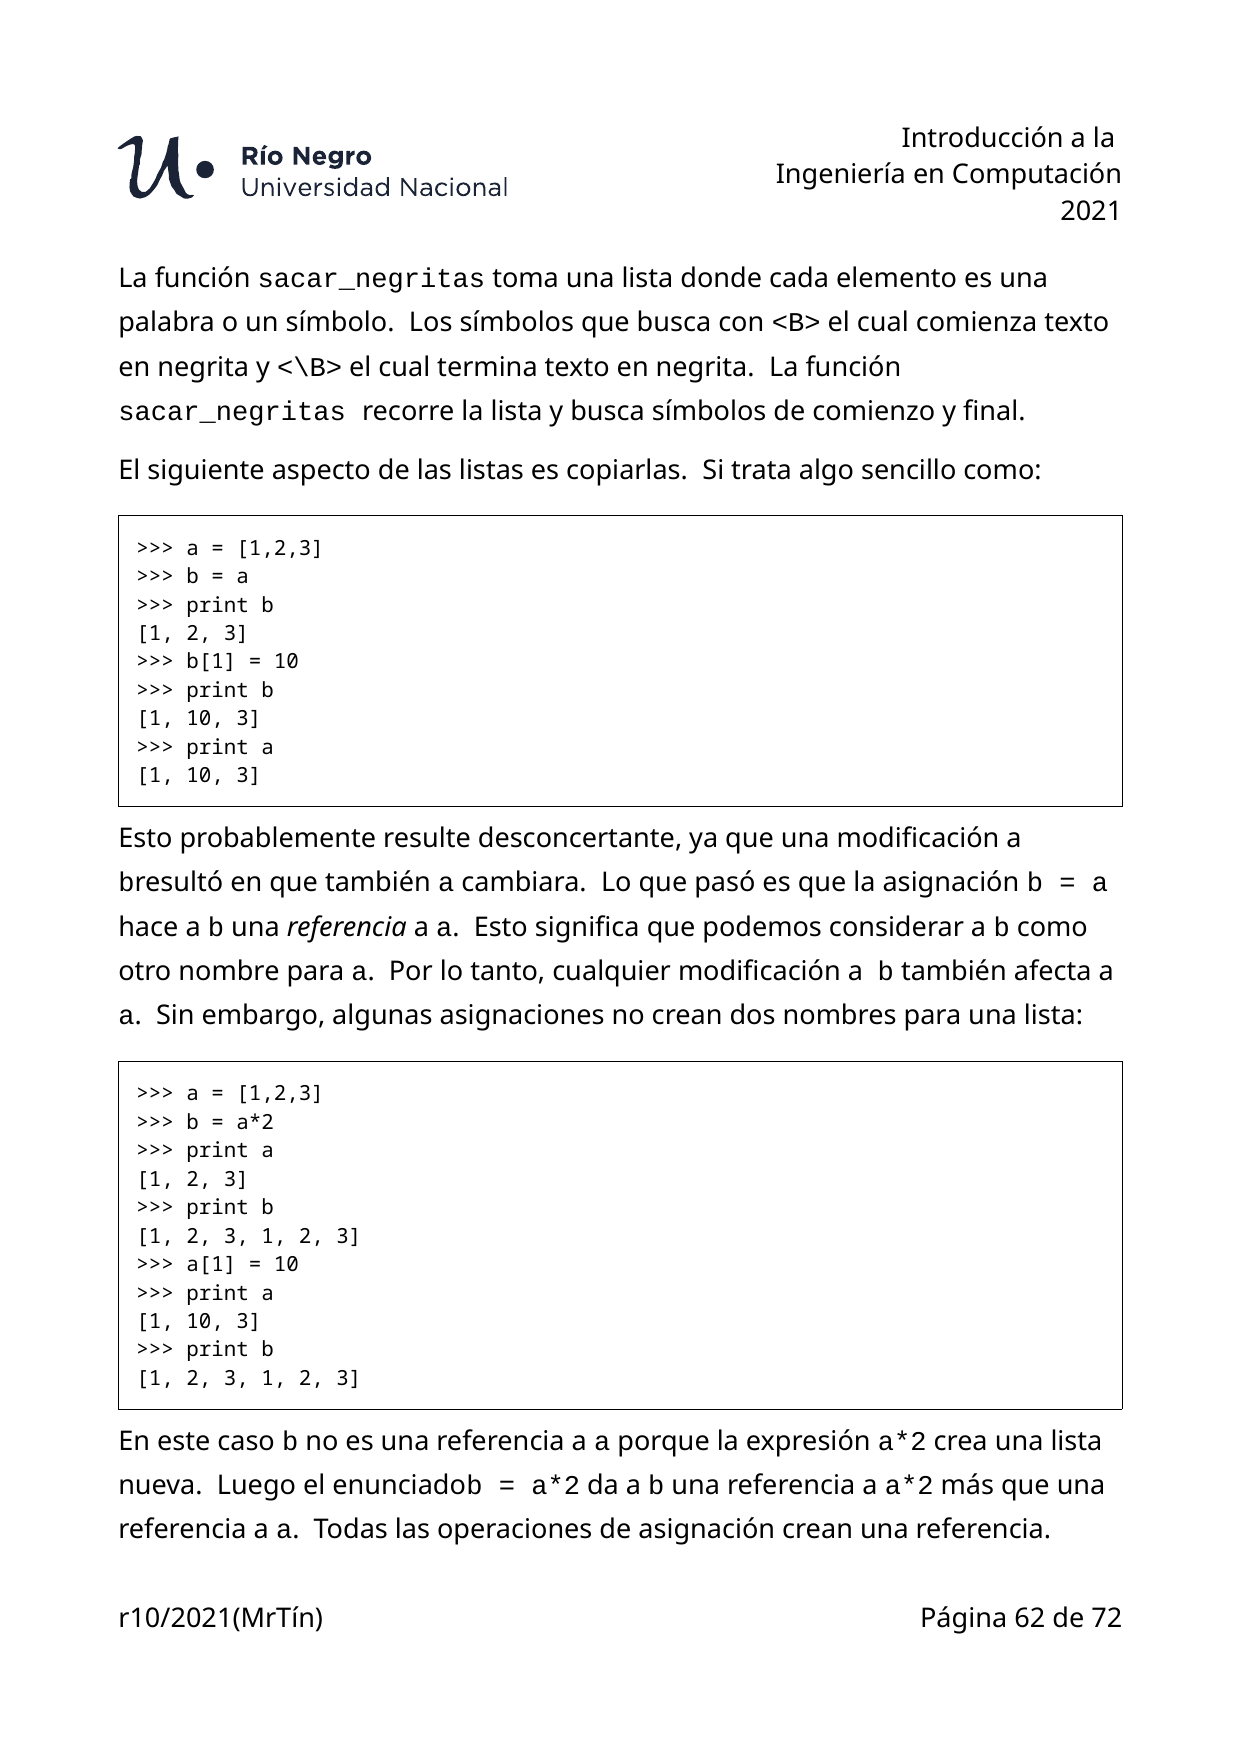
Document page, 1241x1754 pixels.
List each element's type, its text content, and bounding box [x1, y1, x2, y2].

text [1, 10, 3] [119, 743, 1122, 806]
text >>> b[1] = 10 [119, 629, 1122, 657]
text >>> print b [119, 657, 1122, 686]
text [1, 2, 3] [119, 600, 1122, 629]
text >>> b = a [119, 543, 1122, 572]
text >>> print a [119, 1118, 1122, 1146]
text Esto probablemente resulte desconcertante, ya que una modificación a bresultó en que también a cambiara. Lo que pasó es que la asignación b = a hace a b una referencia a a. Esto significa que podemos considerar a b como otro nombre para a. Por lo tanto, cualquier modificación a b también afecta a a. Sin embargo, algunas asignaciones no crean dos nombres para una lista: [118, 818, 1122, 1033]
text [1, 2, 3] [119, 1146, 1122, 1174]
text >>> a[1] = 10 [119, 1231, 1122, 1260]
text >>> print b [119, 1174, 1122, 1203]
text El siguiente aspecto de las listas es copiarlas. Si trata algo sencillo como: [118, 450, 1122, 487]
text [1, 10, 3] [119, 686, 1122, 714]
text >>> print b [119, 1317, 1122, 1345]
text >>> b = a*2 [119, 1089, 1122, 1118]
text La función sacar_negritas toma una lista donde cada elemento es una palabra o un símbolo. Los símbolos que busca con <B> el cual comienza texto en negrita y <\B> el cual termina texto en negrita. La función sacar_negritas recorre la lista y busca símbolos de comienzo y final. [118, 258, 1122, 428]
text [1, 10, 3] [119, 1288, 1122, 1317]
text >>> print b [119, 572, 1122, 600]
text >>> print a [119, 1260, 1122, 1288]
text En este caso b no es una referencia a a porque la expresión a*2 crea una lista nueva. Luego el enunciadob = a*2 da a b una referencia a a*2 más que una referencia a a. Todas las operaciones de asignación crean una referencia. [118, 1421, 1122, 1547]
text >>> a = [1,2,3] [119, 516, 1122, 543]
text [1, 2, 3, 1, 2, 3] [119, 1203, 1122, 1231]
text >>> print a [119, 714, 1122, 743]
text >>> a = [1,2,3] [119, 1062, 1122, 1089]
text [1, 2, 3, 1, 2, 3] [119, 1345, 1122, 1409]
